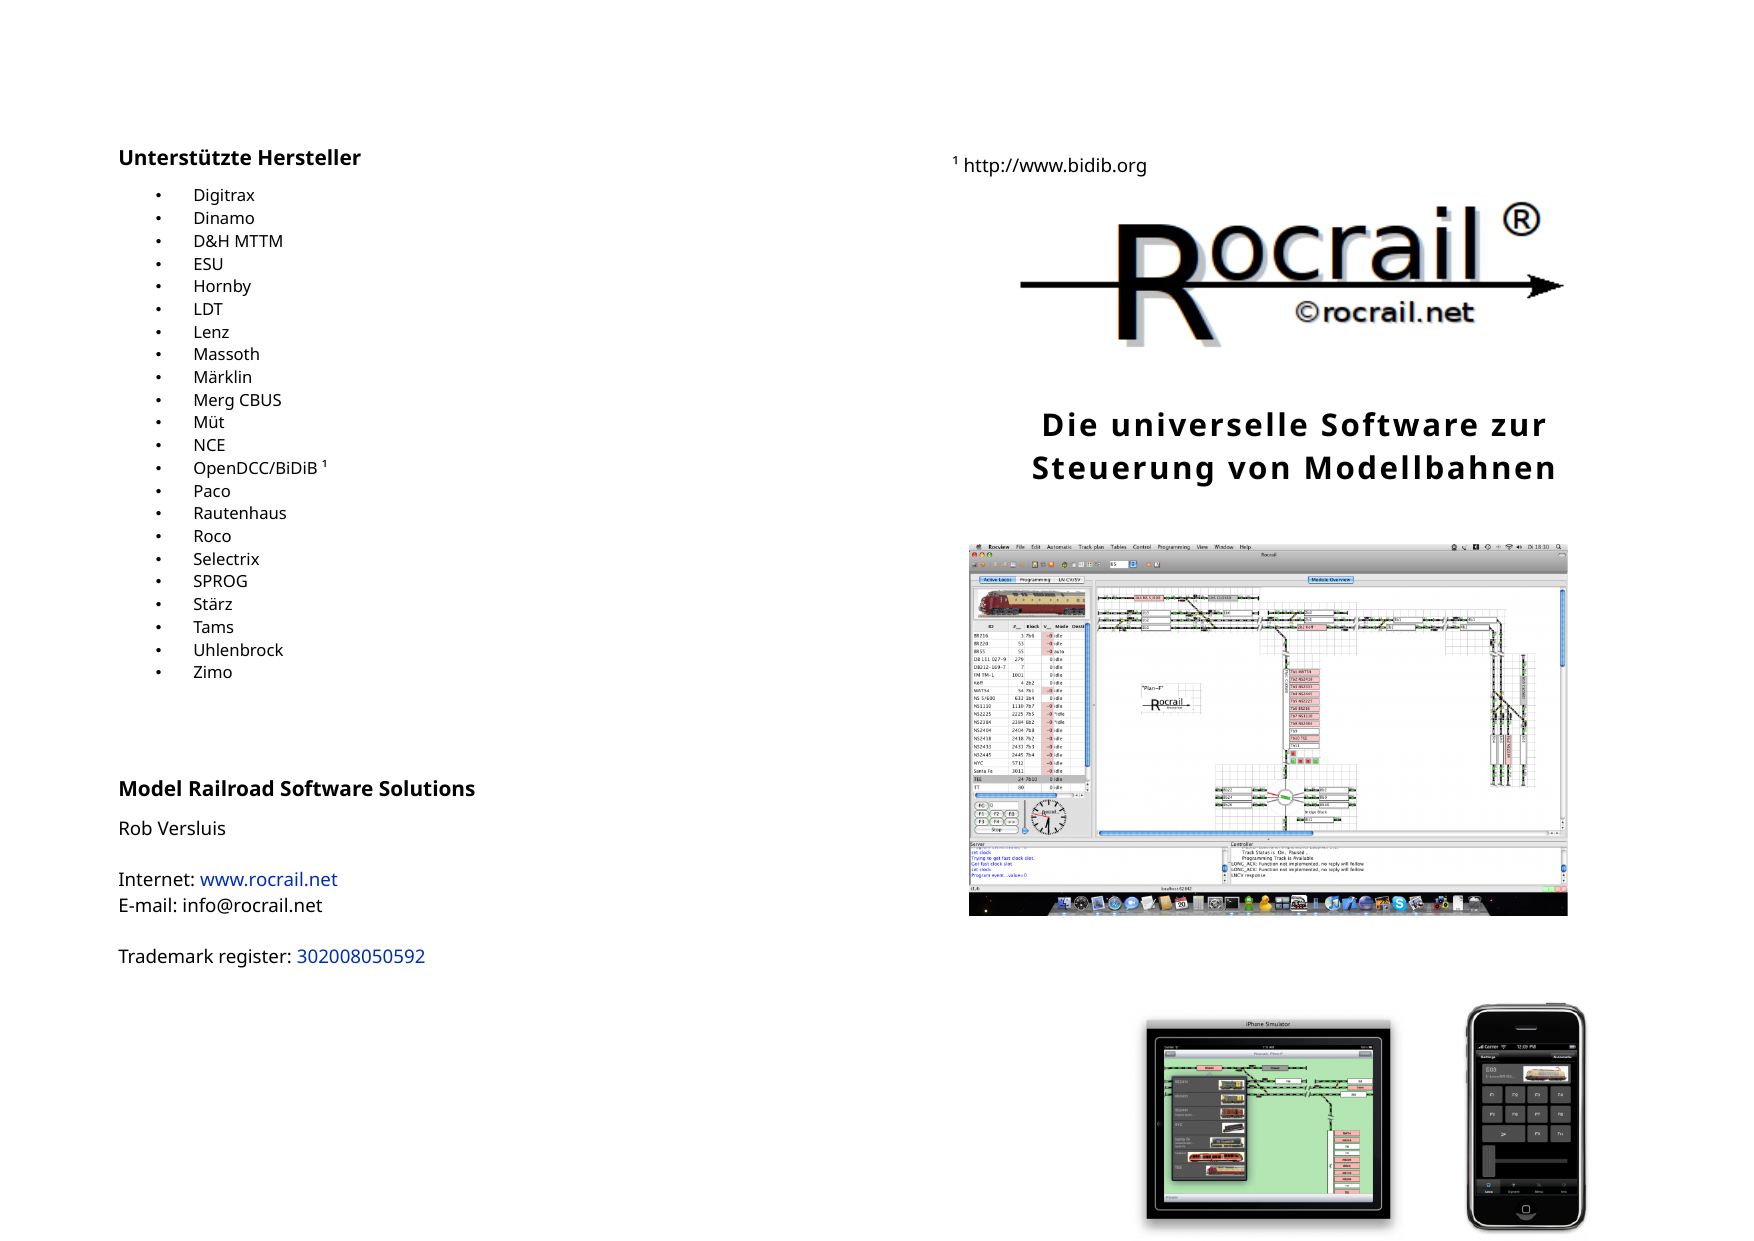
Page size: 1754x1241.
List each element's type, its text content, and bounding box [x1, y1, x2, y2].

list Lenz [156, 320, 802, 343]
picture [1005, 189, 1575, 359]
list Tams [156, 616, 802, 638]
text ¹ http://www.bidib.org [952, 152, 1636, 178]
list Roco [156, 525, 802, 547]
list Selectrix [156, 547, 802, 570]
list Müt [156, 411, 802, 434]
list Massoth [156, 343, 802, 366]
list NCE [156, 434, 802, 457]
picture [1461, 1000, 1591, 1241]
list Stärz [156, 593, 802, 616]
subtitle Model Railroad Software Solutions [118, 774, 802, 803]
picture [1131, 1009, 1406, 1241]
list Rautenhaus [156, 502, 802, 525]
text Die universelle Software zur Steuerung von Modellbahnen [952, 403, 1636, 488]
list D&H MTTM [156, 229, 802, 252]
list Dinamo [156, 207, 802, 229]
list LDT [156, 298, 802, 320]
list Digitrax [156, 184, 802, 207]
list SPROG [156, 570, 802, 593]
picture [969, 544, 1568, 916]
list ESU [156, 252, 802, 275]
list OpenDCC/BiDiB ¹ [156, 457, 802, 479]
subtitle Unterstützte Hersteller [118, 143, 802, 172]
list Uhlenbrock [156, 638, 802, 661]
list Paco [156, 479, 802, 502]
list Märklin [156, 366, 802, 388]
list Merg CBUS [156, 388, 802, 411]
list Zimo [156, 661, 802, 684]
list Hornby [156, 275, 802, 298]
text Rob Versluis Internet: www.rocrail.net E-mail: info@rocrail.net Trademark register: 302008050592 [118, 816, 802, 969]
